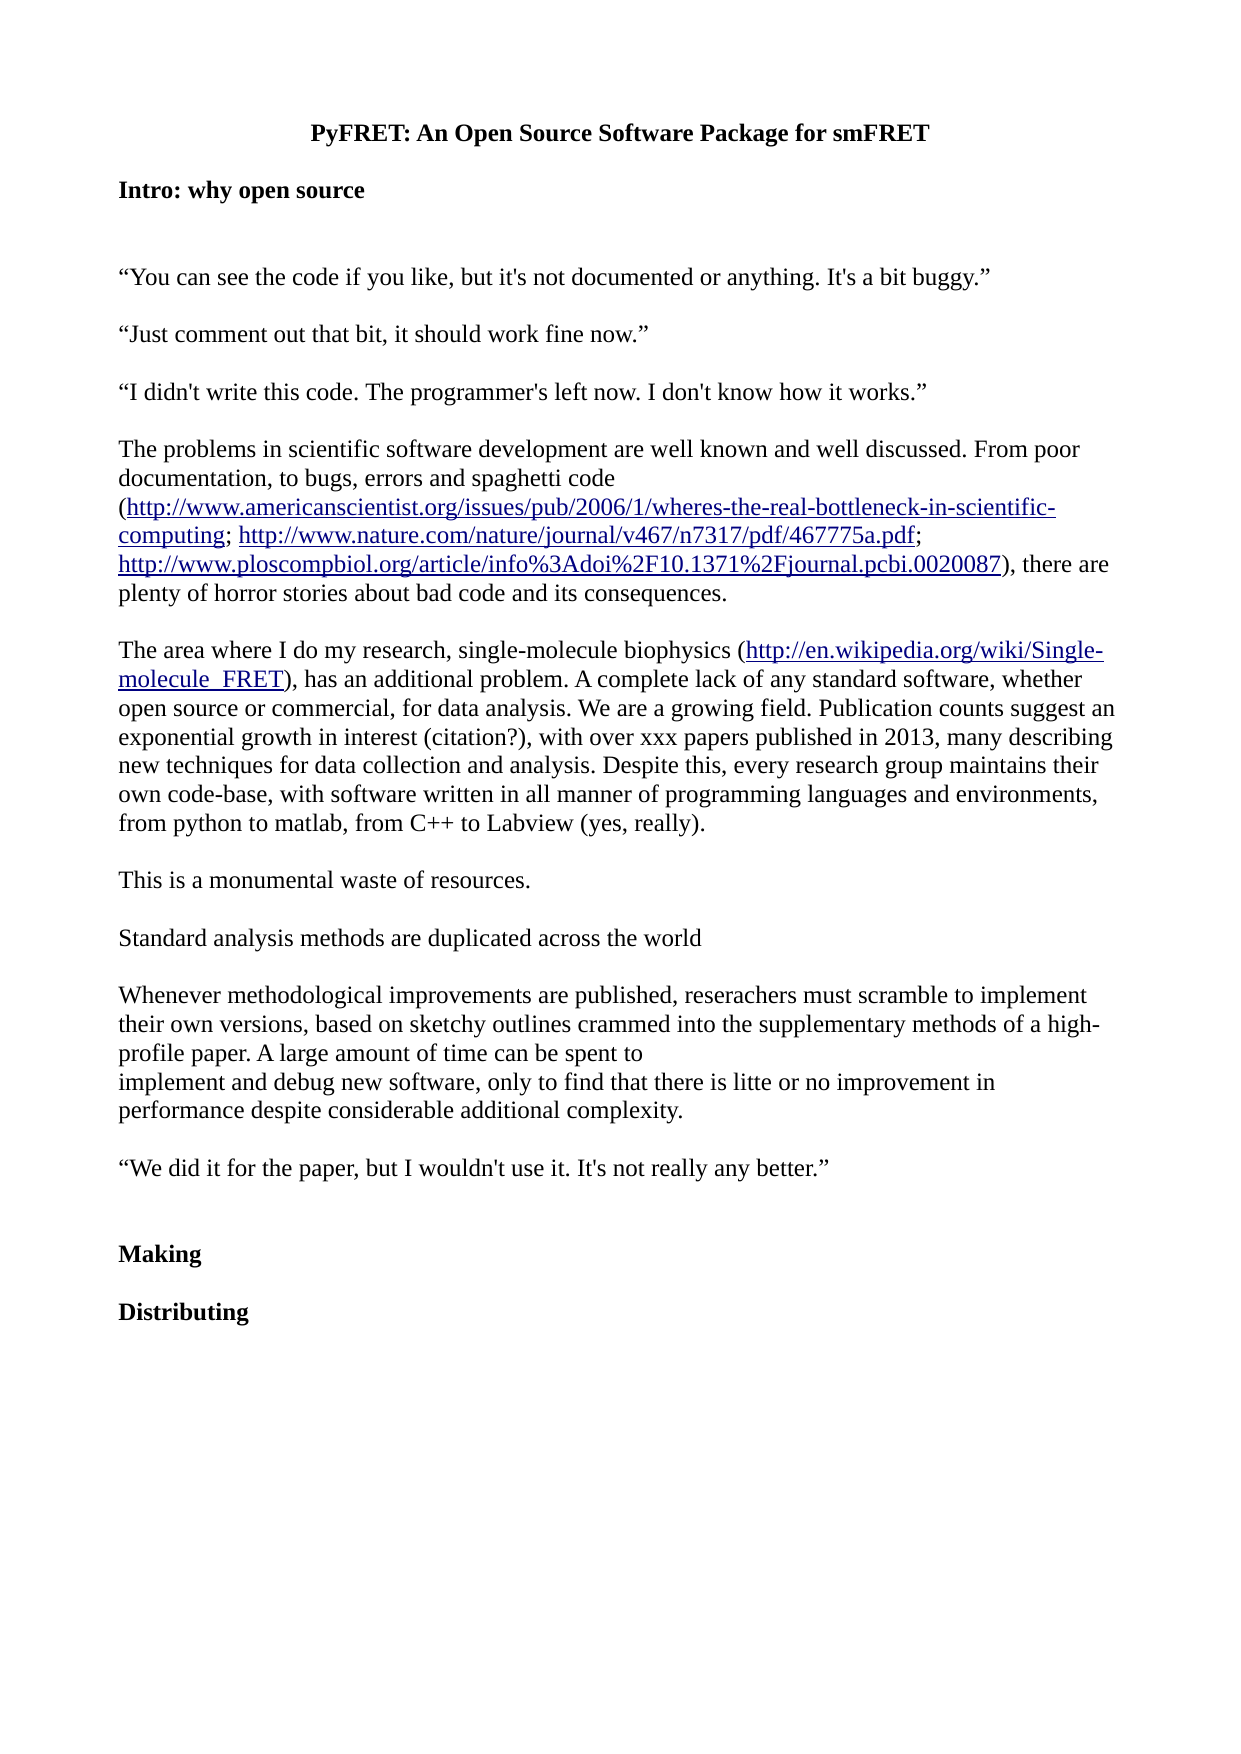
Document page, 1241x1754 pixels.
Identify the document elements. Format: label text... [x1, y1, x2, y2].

text Making [118, 1239, 1122, 1268]
text The area where I do my research, single-molecule biophysics (http://en.wikipedia.org/wiki/Single-molecule_FRET), has an additional problem. A complete lack of any standard software, whether open source or commercial, for data analysis. We are a growing field. Publication counts suggest an exponential growth in interest (citation?), with over xxx papers published in 2013, many describing new techniques for data collection and analysis. Despite this, every research group maintains their own code-base, with software written in all manner of programming languages and environments, from python to matlab, from C++ to Labview (yes, really). [118, 636, 1122, 837]
text This is a monumental waste of resources. [118, 866, 1122, 894]
text PyFRET: An Open Source Software Package for smFRET [118, 118, 1122, 147]
text “We did it for the paper, but I wouldn't use it. It's not really any better.” [118, 1153, 1122, 1182]
text Distributing [118, 1297, 1122, 1326]
text “I didn't write this code. The programmer's left now. I don't know how it works.” [118, 377, 1122, 406]
text Intro: why open source [118, 176, 1122, 204]
text “Just comment out that bit, it should work fine now.” [118, 319, 1122, 348]
text Standard analysis methods are duplicated across the world [118, 923, 1122, 952]
text The problems in scientific software development are well known and well discussed. From poor documentation, to bugs, errors and spaghetti code (http://www.americanscientist.org/issues/pub/2006/1/wheres-the-real-bottleneck-in-scientific-computing; http://www.nature.com/nature/journal/v467/n7317/pdf/467775a.pdf; http://www.ploscompbiol.org/article/info%3Adoi%2F10.1371%2Fjournal.pcbi.0020087), there are plenty of horror stories about bad code and its consequences. [118, 434, 1122, 607]
text “You can see the code if you like, but it's not documented or anything. It's a bit buggy.” [118, 262, 1122, 291]
text Whenever methodological improvements are published, reserachers must scramble to implement their own versions, based on sketchy outlines crammed into the supplementary methods of a high-profile paper. A large amount of time can be spent to [118, 981, 1122, 1067]
text implement and debug new software, only to find that there is litte or no improvement in performance despite considerable additional complexity. [118, 1067, 1122, 1124]
